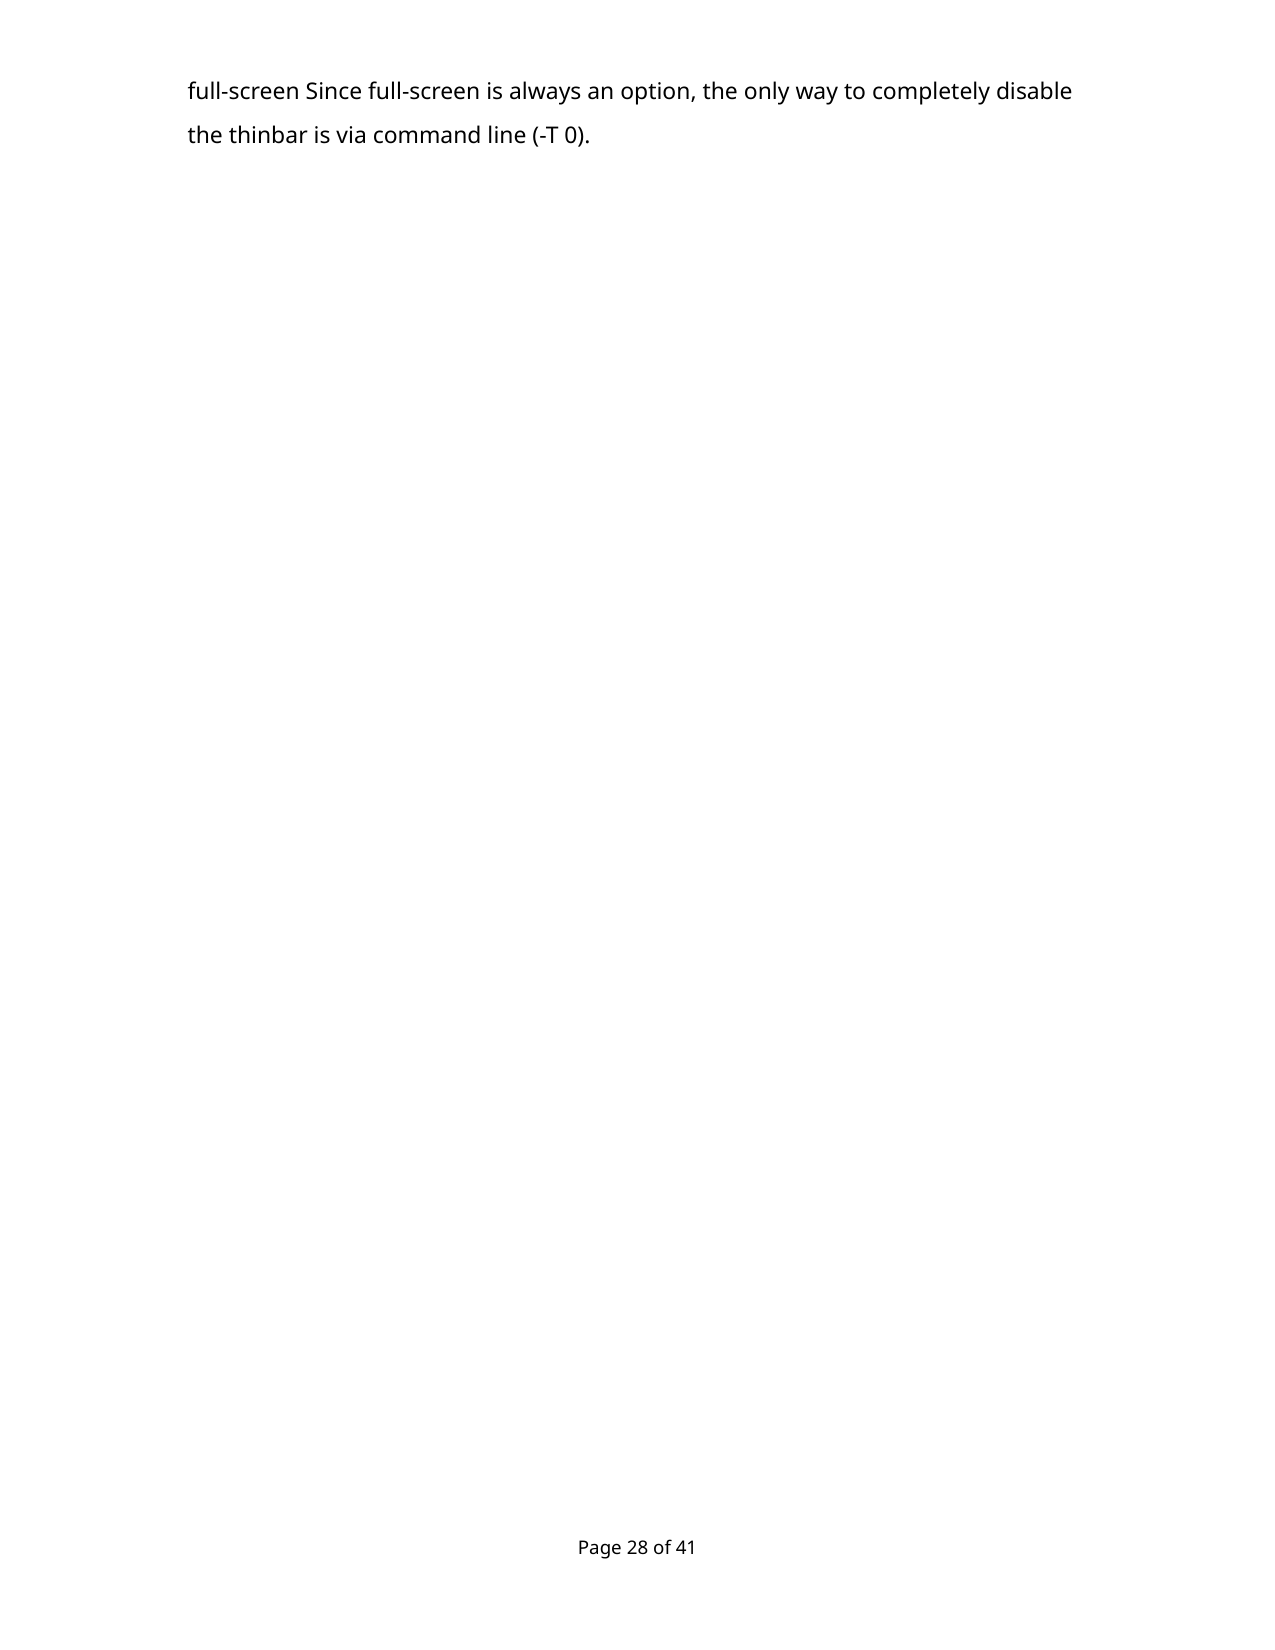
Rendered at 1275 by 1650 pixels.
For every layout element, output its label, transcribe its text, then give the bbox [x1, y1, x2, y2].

text full-screen Since full-screen is always an option, the only way to completely disable the thinbar is via command line (-T 0). [187, 75, 1087, 150]
